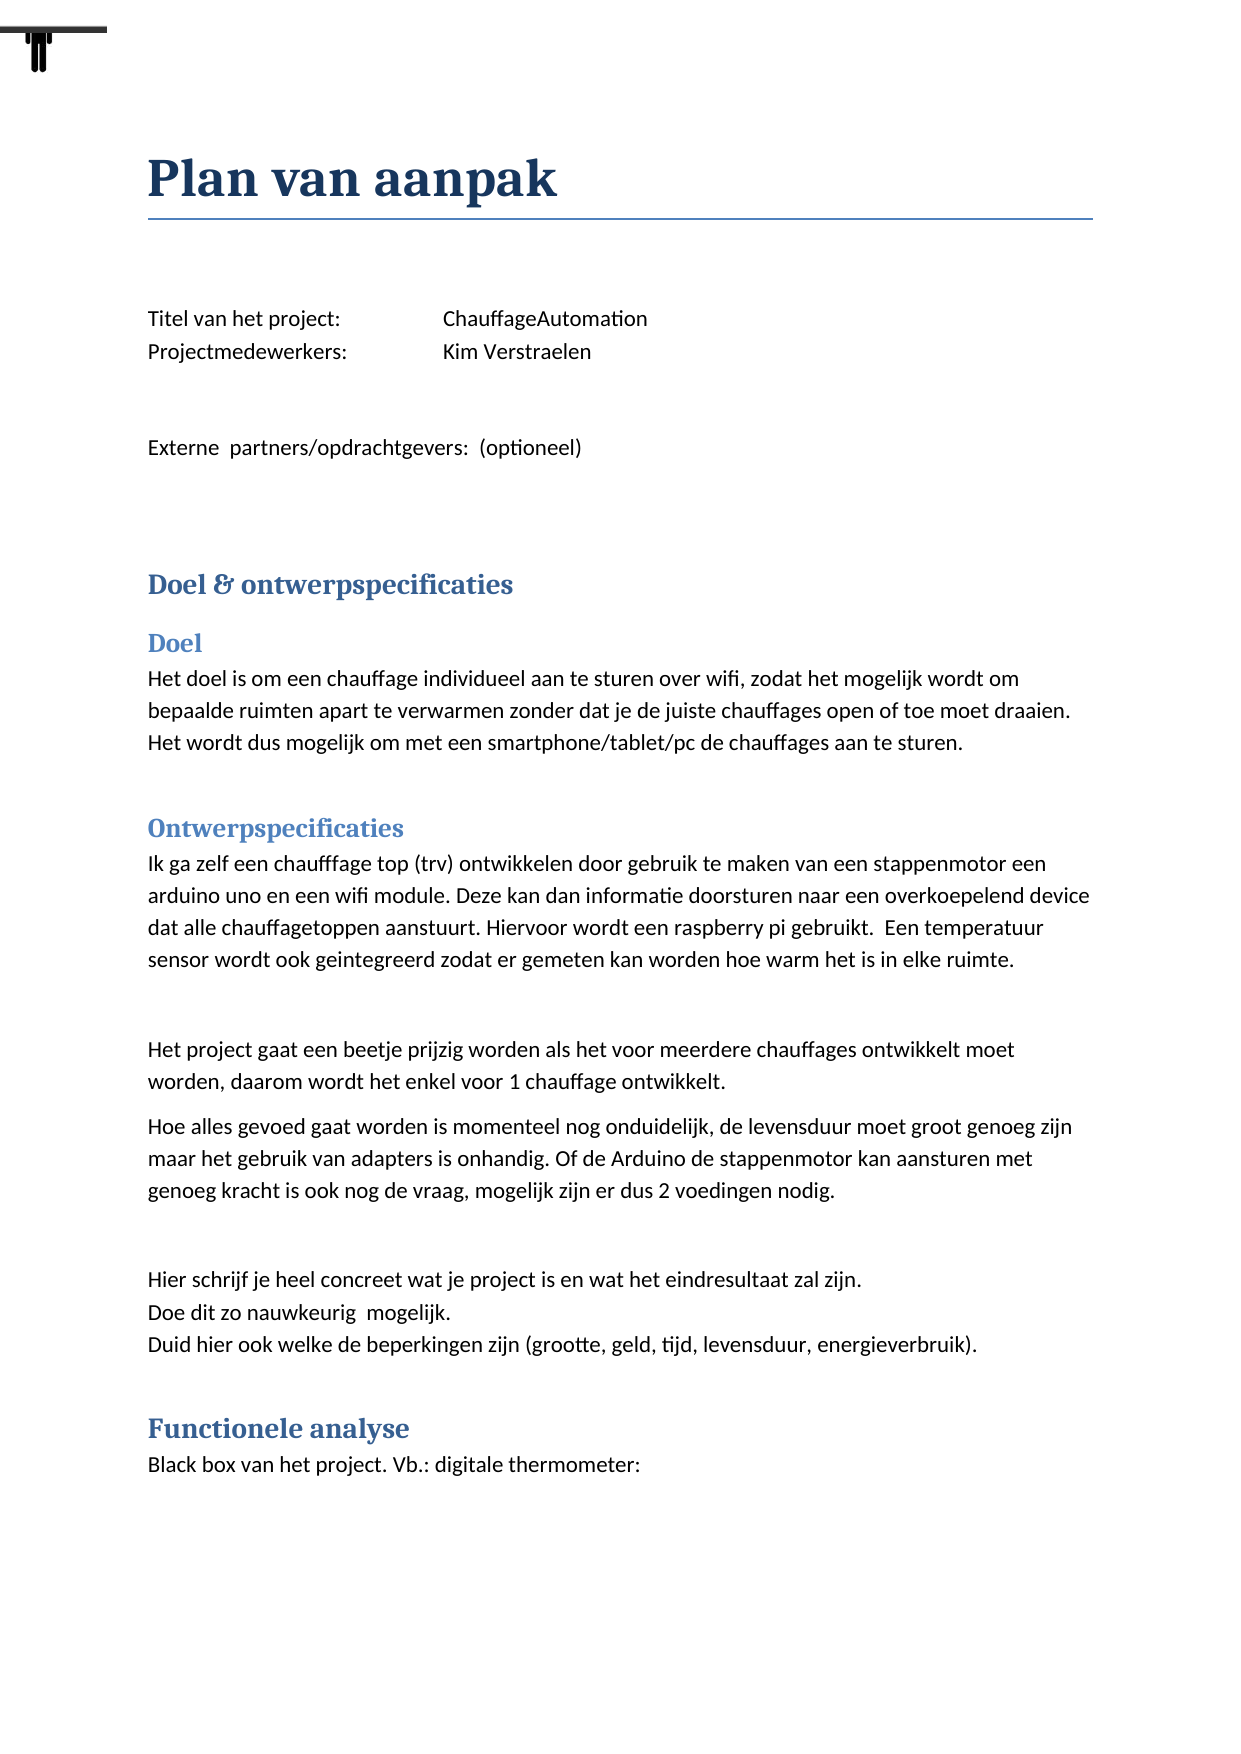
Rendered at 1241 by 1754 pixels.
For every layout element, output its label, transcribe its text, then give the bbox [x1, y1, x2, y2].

subtitle Ontwerpspecificaties [148, 813, 1093, 844]
text Het project gaat een beetje prijzig worden als het voor meerdere chauffages ontwikkelt moet worden, daarom wordt het enkel voor 1 chauffage ontwikkelt. [148, 1035, 1093, 1095]
picture [0, 0, 83, 77]
text Hoe alles gevoed gaat worden is momenteel nog onduidelijk, de levensduur moet groot genoeg zijn maar het gebruik van adapters is onhandig. Of de Arduino de stappenmotor kan aansturen met genoeg kracht is ook nog de vraag, mogelijk zijn er dus 2 voedingen nodig. [148, 1112, 1093, 1204]
text Black box van het project. Vb.: digitale thermometer: [148, 1451, 1093, 1479]
text Titel van het project: ChauffageAutomation Projectmedewerkers: Kim Verstraelen Externe partners/opdrachtgevers: (optioneel) [148, 304, 1093, 461]
subtitle Functionele analyse [148, 1412, 1093, 1446]
text Hier schrijf je heel concreet wat je project is en wat het eindresultaat zal zijn. Doe dit zo nauwkeurig mogelijk. Duid hier ook welke de beperkingen zijn (grootte, geld, tijd, levensduur, energieverbruik). [148, 1266, 1093, 1358]
text Het doel is om een chauffage individueel aan te sturen over wifi, zodat het mogelijk wordt om bepaalde ruimten apart te verwarmen zonder dat je de juiste chauffages open of toe moet draaien. Het wordt dus mogelijk om met een smartphone/tablet/pc de chauffages aan te sturen. [148, 664, 1093, 788]
text Ik ga zelf een chaufffage top (trv) ontwikkelen door gebruik te maken van een stappenmotor een arduino uno en een wifi module. Deze kan dan informatie doorsturen naar een overkoepelend device dat alle chauffagetoppen aanstuurt. Hiervoor wordt een raspberry pi gebruikt. Een temperatuur sensor wordt ook geintegreerd zodat er gemeten kan worden hoe warm het is in elke ruimte. [148, 849, 1093, 973]
subtitle Doel & ontwerpspecificaties [148, 568, 1093, 602]
title Plan van aanpak [148, 148, 1093, 218]
subtitle Doel [148, 628, 1093, 659]
